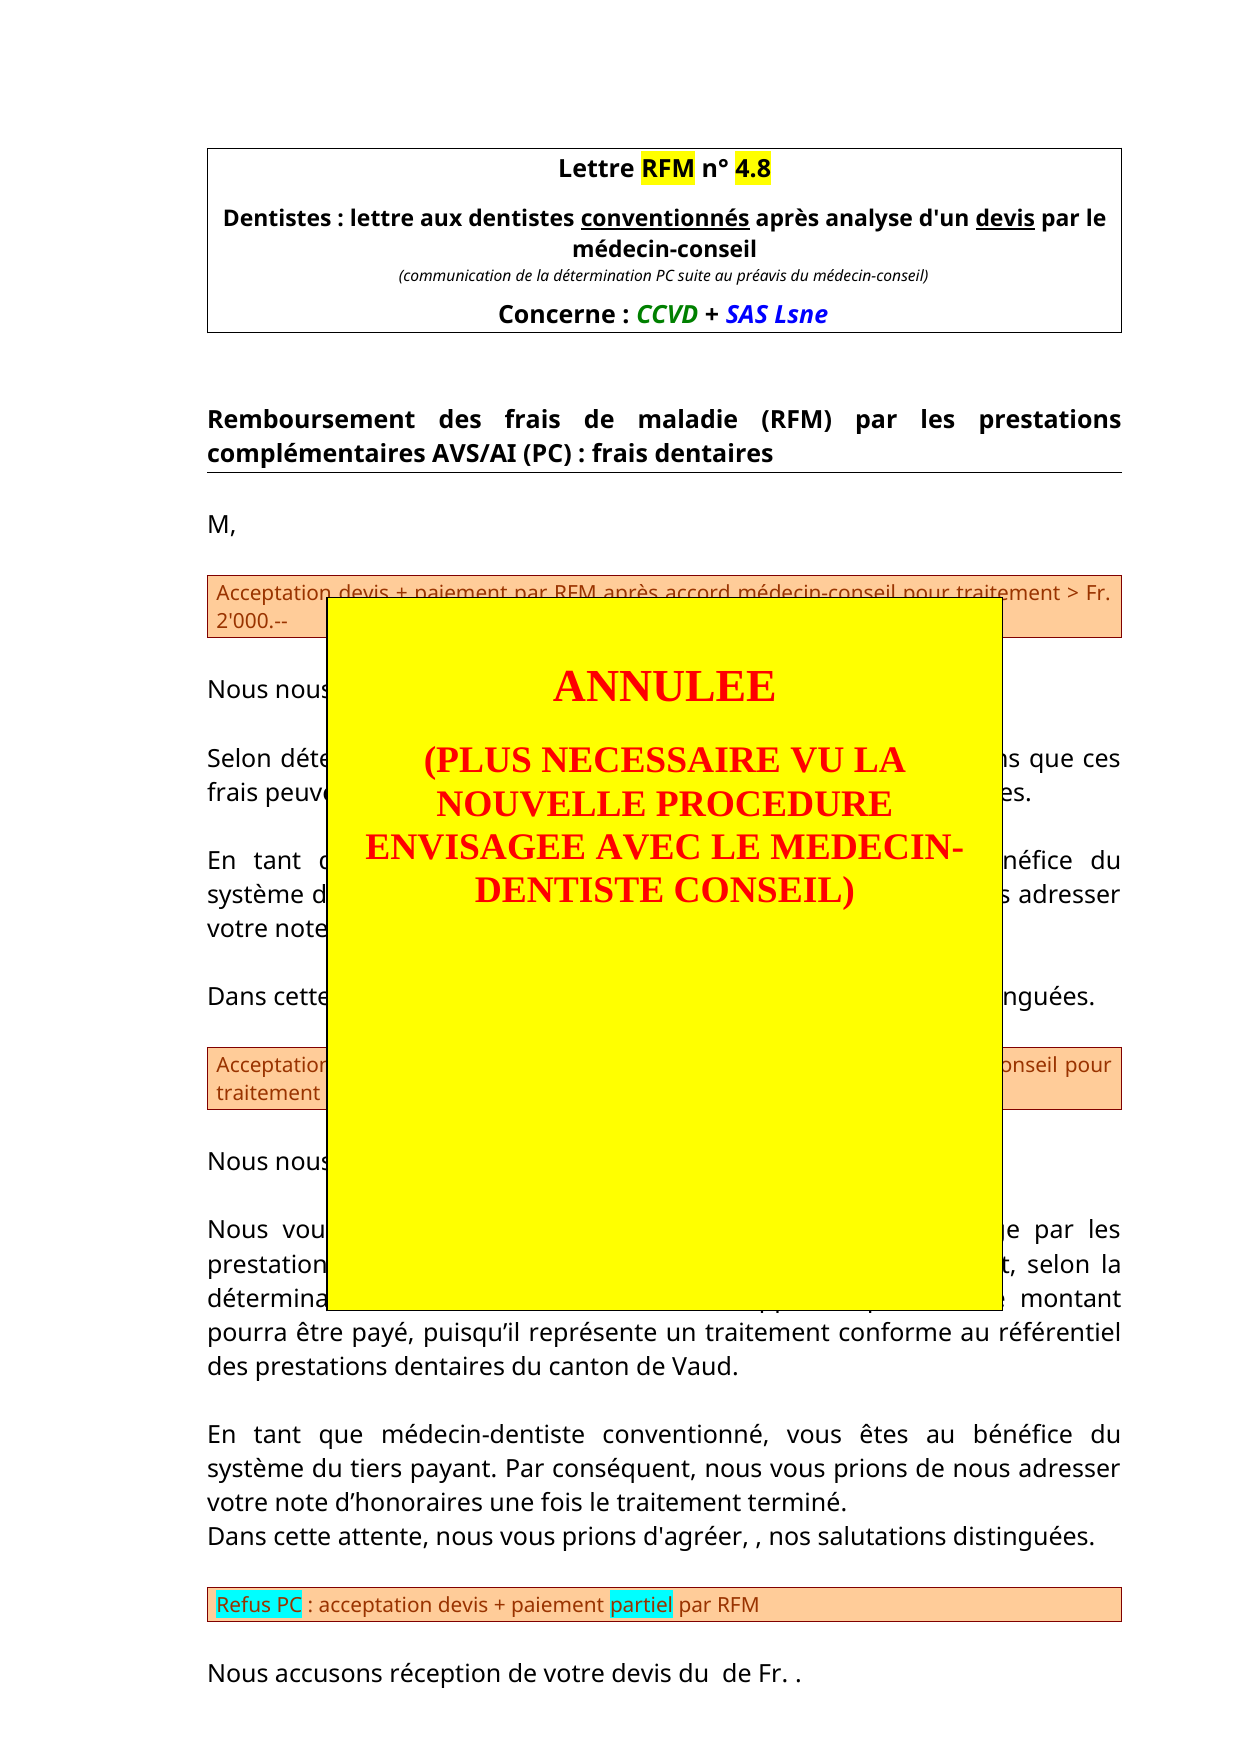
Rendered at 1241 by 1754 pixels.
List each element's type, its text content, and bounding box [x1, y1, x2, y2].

text Acceptation partielle devis + paiement partiel par RFM après accord médecin-conseil pour traitement > Fr. 2'000.-- [1003, 1048, 1121, 1109]
text Dans cette attente, nous vous prions d'agréer, , nos salutations distinguées. [207, 979, 326, 1013]
text Nous nous référons à votre devis du de Fr. . [207, 672, 326, 706]
text Dans cette attente, nous vous prions d'agréer, , nos salutations distinguées. [207, 1519, 1122, 1553]
text En tant que médecin-dentiste conventionné, vous êtes au bénéfice du système du tiers payant. Par conséquent, nous vous prions de nous adresser votre note d’honoraires une fois le traitement terminé. [207, 1417, 1122, 1519]
text Nous accusons réception de votre devis du de Fr. . [207, 1656, 1122, 1690]
text Selon détermination de notre dentiste-conseil, nous vous informons que ces frais peuvent être pris en charge par les prestations complémentaires. [207, 740, 326, 808]
text Dentistes : lettre aux dentistes conventionnés après analyse d'un devis par le médecin-conseil [208, 199, 1121, 261]
text Acceptation partielle devis + paiement partiel par RFM après accord médecin-conseil pour traitement > Fr. 2'000.-- [208, 1048, 326, 1109]
text M, [207, 507, 1122, 541]
text Nous nous référons à votre devis du de Fr. . [1003, 672, 1122, 706]
text Nous vous informons que ces frais peuvent être pris en charge par les prestations complémentaires jusqu’à concurrence de Fr. . En effet, selon la détermination de notre dentiste-conseil, il apparaît que seul ce montant pourra être payé, puisqu’il représente un traitement conforme au référentiel des prestations dentaires du canton de Vaud. [207, 1212, 1122, 1382]
text ANNULEE [343, 659, 986, 711]
text En tant que médecin-dentiste conventionné, vous êtes au bénéfice du système du tiers payant. Par conséquent, nous vous prions de nous adresser votre note d’honoraires une fois le traitement terminé. [1003, 842, 1122, 945]
text Nous nous référons à votre devis du de Fr. . [207, 1144, 326, 1178]
text (communication de la détermination PC suite au préavis du médecin-conseil) [208, 261, 1121, 286]
text Concerne : CCVD + SAS Lsne [208, 293, 1121, 332]
text Remboursement des frais de maladie (RFM) par les prestations complémentaires AVS/AI (PC) : frais dentaires [207, 402, 1122, 472]
text (PLUS NECESSAIRE VU LA NOUVELLE PROCEDURE ENVISAGEE AVEC LE MEDECIN-DENTISTE CONSEIL) [343, 738, 986, 910]
text Refus PC : acceptation devis + paiement partiel par RFM [208, 1588, 1121, 1621]
text Dans cette attente, nous vous prions d'agréer, , nos salutations distinguées. [1003, 979, 1122, 1013]
text Nous nous référons à votre devis du de Fr. . [1003, 1144, 1122, 1178]
text Selon détermination de notre dentiste-conseil, nous vous informons que ces frais peuvent être pris en charge par les prestations complémentaires. [1003, 740, 1122, 808]
text Lettre RFM n° 4.8 [208, 149, 1121, 185]
text En tant que médecin-dentiste conventionné, vous êtes au bénéfice du système du tiers payant. Par conséquent, nous vous prions de nous adresser votre note d’honoraires une fois le traitement terminé. [207, 842, 326, 945]
text Acceptation devis + paiement par RFM après accord médecin-conseil pour traitement > Fr. 2'000.-- [208, 576, 1121, 637]
